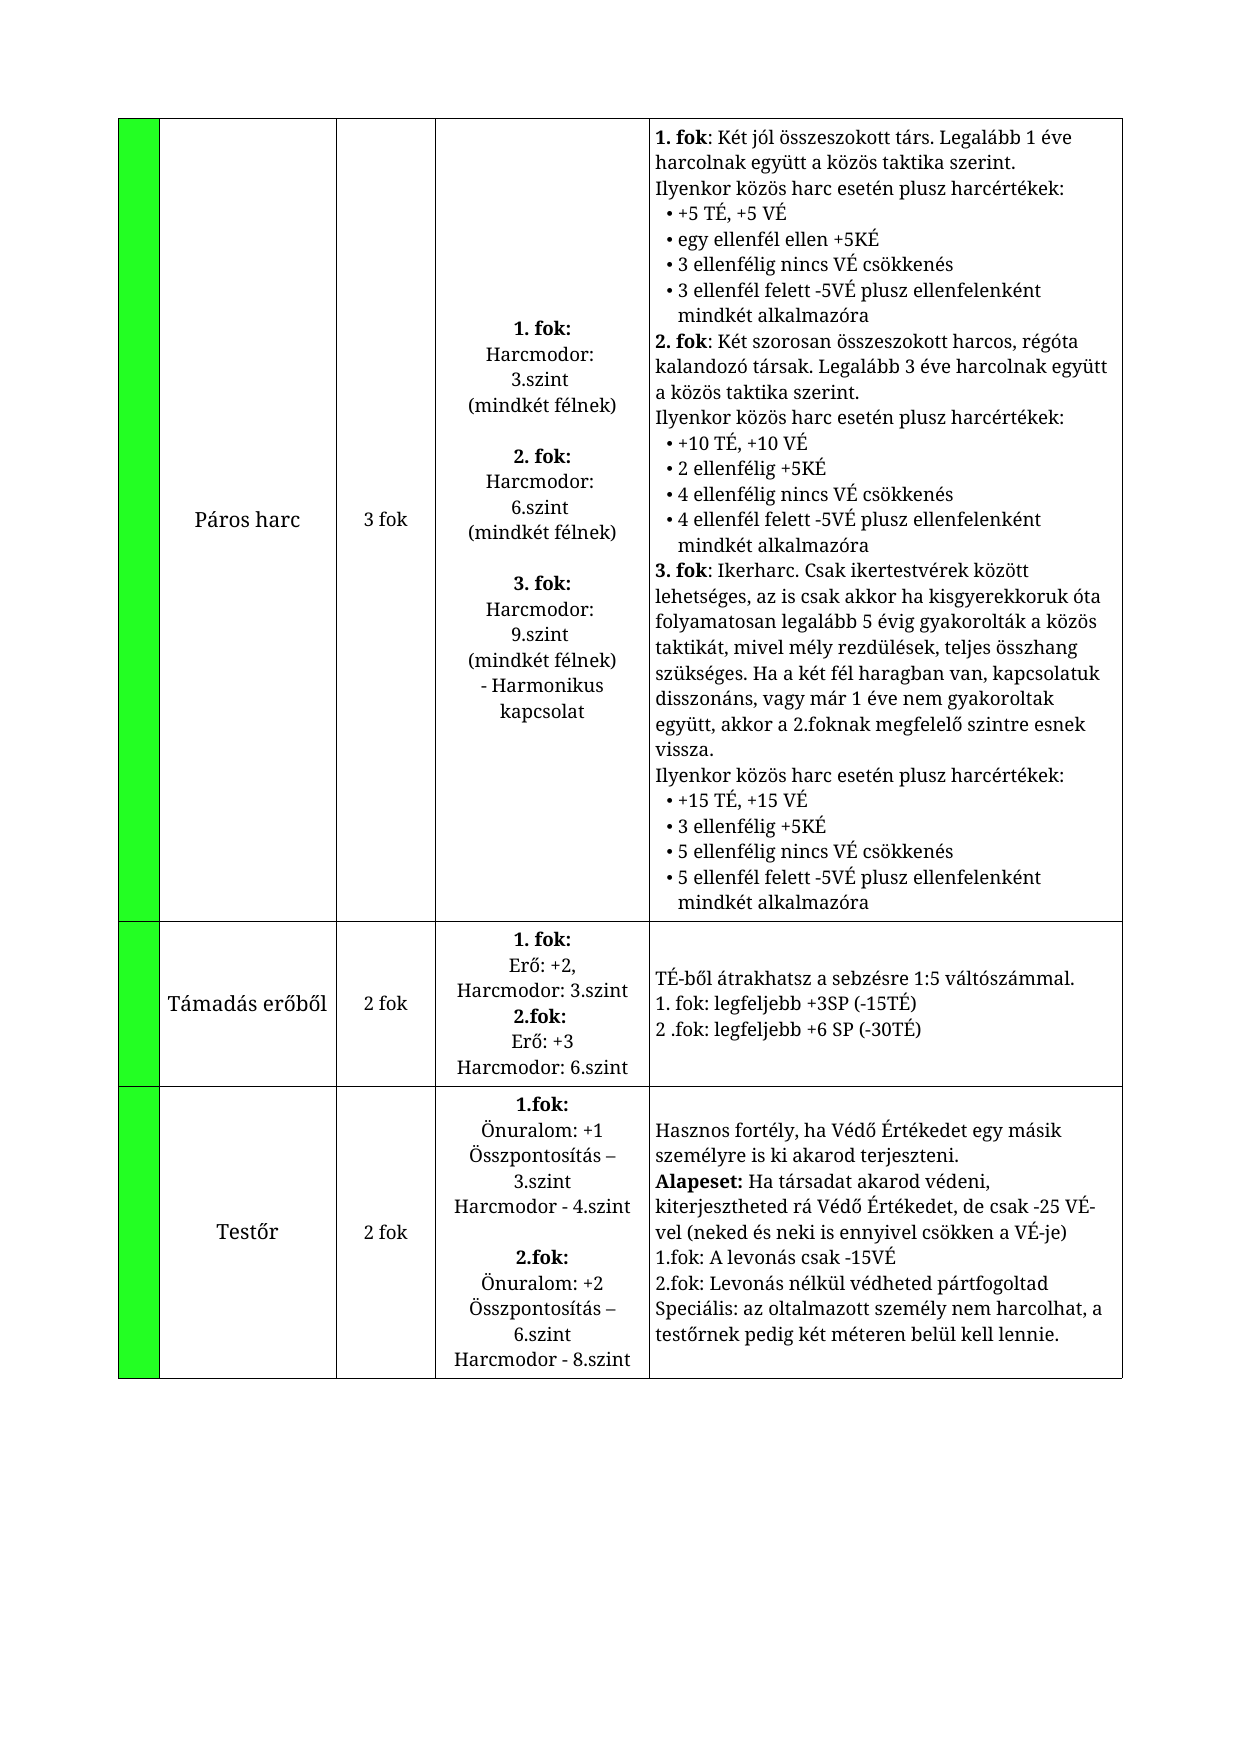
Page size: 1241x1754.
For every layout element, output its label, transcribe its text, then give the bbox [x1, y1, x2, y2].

table_cell 1. fok: Harcmodor: 3.szint (mindkét félnek) 2. fok: Harcmodor: 6.szint (mindkét félnek) 3. fok: Harcmodor: 9.szint (mindkét félnek) - Harmonikus kapcsolat [436, 119, 649, 921]
table_cell TÉ-ből átrakhatsz a sebzésre 1:5 váltószámmal. 1. fok: legfeljebb +3SP (-15TÉ) 2 .fok: legfeljebb +6 SP (-30TÉ) [650, 922, 1122, 1086]
table_cell Támadás erőből [160, 922, 336, 1086]
table_cell Páros harc [160, 119, 336, 921]
table_cell [119, 1087, 159, 1378]
table_cell 1. fok: Erő: +2, Harcmodor: 3.szint 2.fok: Erő: +3 Harcmodor: 6.szint [436, 922, 649, 1086]
table_cell [119, 922, 159, 1086]
table_cell 1.fok: Önuralom: +1 Összpontosítás – 3.szint Harcmodor - 4.szint 2.fok: Önuralom: +2 Összpontosítás – 6.szint Harcmodor - 8.szint [436, 1087, 649, 1378]
table_cell 2 fok [337, 1087, 435, 1378]
table_cell 1. fok: Két jól összeszokott társ. Legalább 1 éve harcolnak együtt a közös taktika szerint. Ilyenkor közös harc esetén plusz harcértékek: +5 TÉ, +5 VÉ egy ellenfél ellen +5KÉ 3 ellenfélig nincs VÉ csökkenés 3 ellenfél felett -5VÉ plusz ellenfelenként mindkét alkalmazóra 2. fok: Két szorosan összeszokott harcos, régóta kalandozó társak. Legalább 3 éve harcolnak együtt a közös taktika szerint. Ilyenkor közös harc esetén plusz harcértékek: +10 TÉ, +10 VÉ 2 ellenfélig +5KÉ 4 ellenfélig nincs VÉ csökkenés 4 ellenfél felett -5VÉ plusz ellenfelenként mindkét alkalmazóra 3. fok: Ikerharc. Csak ikertestvérek között lehetséges, az is csak akkor ha kisgyerekkoruk óta folyamatosan legalább 5 évig gyakorolták a közös taktikát, mivel mély rezdülések, teljes összhang szükséges. Ha a két fél haragban van, kapcsolatuk disszonáns, vagy már 1 éve nem gyakoroltak együtt, akkor a 2.foknak megfelelő szintre esnek vissza. Ilyenkor közös harc esetén plusz harcértékek: +15 TÉ, +15 VÉ 3 ellenfélig +5KÉ 5 ellenfélig nincs VÉ csökkenés 5 ellenfél felett -5VÉ plusz ellenfelenként mindkét alkalmazóra [650, 119, 1122, 921]
table_cell [119, 119, 159, 921]
table_cell Testőr [160, 1087, 336, 1378]
table_cell 3 fok [337, 119, 435, 921]
table_cell 2 fok [337, 922, 435, 1086]
table_cell Hasznos fortély, ha Védő Értékedet egy másik személyre is ki akarod terjeszteni. Alapeset: Ha társadat akarod védeni, kiterjesztheted rá Védő Értékedet, de csak -25 VÉ-vel (neked és neki is ennyivel csökken a VÉ-je) 1.fok: A levonás csak -15VÉ 2.fok: Levonás nélkül védheted pártfogoltad Speciális: az oltalmazott személy nem harcolhat, a testőrnek pedig két méteren belül kell lennie. [650, 1087, 1122, 1378]
